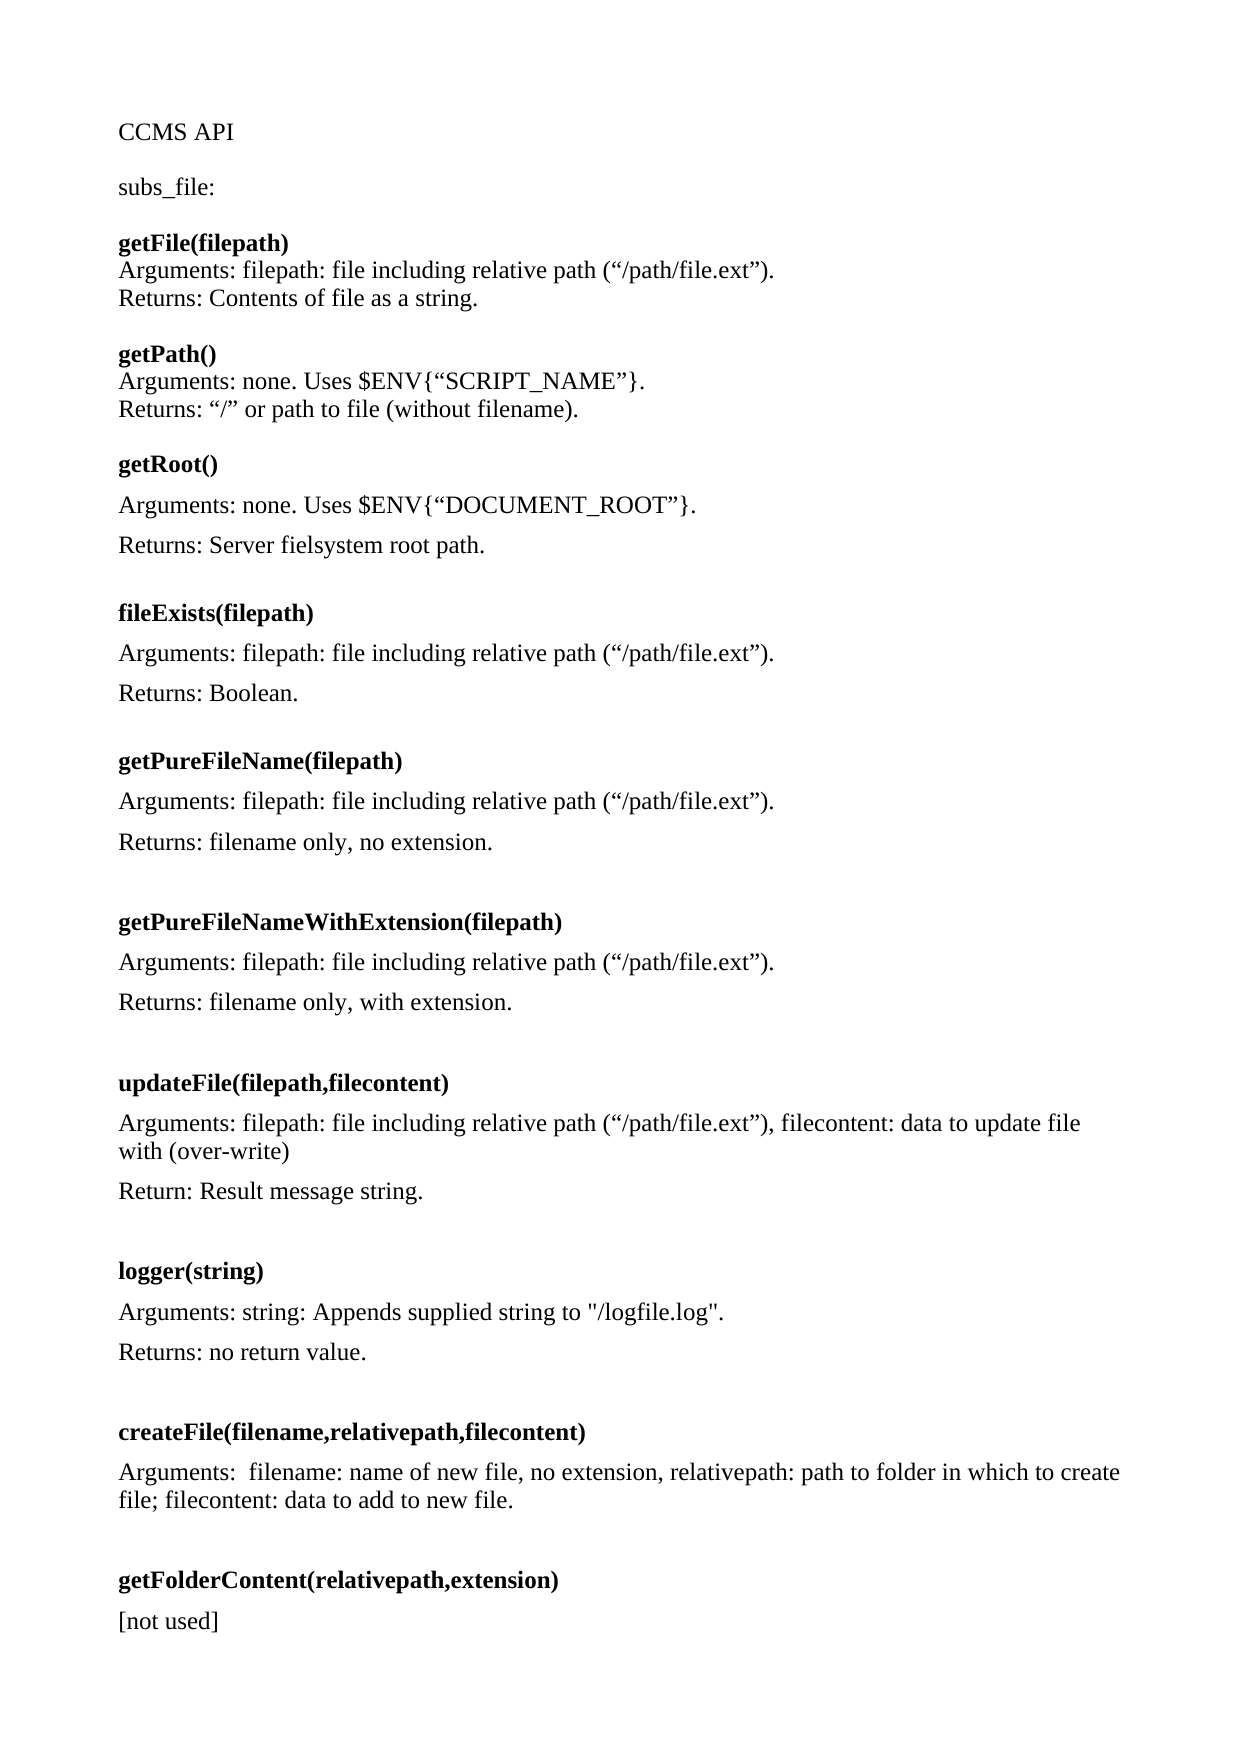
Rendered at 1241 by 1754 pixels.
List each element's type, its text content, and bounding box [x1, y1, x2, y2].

text Arguments: none. Uses $ENV{“DOCUMENT_ROOT”}. [118, 491, 1122, 518]
text Arguments: string: Appends supplied string to "/logfile.log". [118, 1298, 1122, 1325]
text Arguments: filepath: file including relative path (“/path/file.ext”), filecontent: data to update file with (over-write) [118, 1109, 1122, 1164]
text Returns: “/” or path to file (without filename). [118, 395, 1122, 423]
text Returns: no return value. [118, 1338, 1122, 1366]
text Arguments: filepath: file including relative path (“/path/file.ext”). [118, 257, 1122, 284]
text Returns: filename only, no extension. [118, 828, 1122, 855]
text Arguments: filepath: file including relative path (“/path/file.ext”). [118, 639, 1122, 667]
text Return: Result message string. [118, 1177, 1122, 1205]
text Returns: Boolean. [118, 679, 1122, 707]
text Arguments: filename: name of new file, no extension, relativepath: path to folder in which to create file; filecontent: data to add to new file. [118, 1458, 1122, 1514]
text Returns: Server fielsystem root path. [118, 531, 1122, 559]
text CCMS API [118, 118, 1122, 146]
text getPureFileName(filepath) [118, 747, 1122, 775]
text fileExists(filepath) [118, 599, 1122, 627]
text logger(string) [118, 1257, 1122, 1285]
text Arguments: filepath: file including relative path (“/path/file.ext”). [118, 787, 1122, 815]
text subs_file: [118, 173, 1122, 201]
text Arguments: filepath: file including relative path (“/path/file.ext”). [118, 948, 1122, 976]
text createFile(filename,relativepath,filecontent) [118, 1418, 1122, 1446]
text getFile(filepath) [118, 229, 1122, 257]
text Arguments: none. Uses $ENV{“SCRIPT_NAME”}. [118, 367, 1122, 395]
text getPath() [118, 340, 1122, 367]
text getFolderContent(relativepath,extension) [118, 1567, 1122, 1594]
text Returns: Contents of file as a string. [118, 284, 1122, 312]
text Returns: filename only, with extension. [118, 988, 1122, 1016]
text updateFile(filepath,filecontent) [118, 1069, 1122, 1097]
text getPureFileNameWithExtension(filepath) [118, 908, 1122, 936]
text getRoot() [118, 451, 1122, 478]
text [not used] [118, 1607, 1122, 1634]
